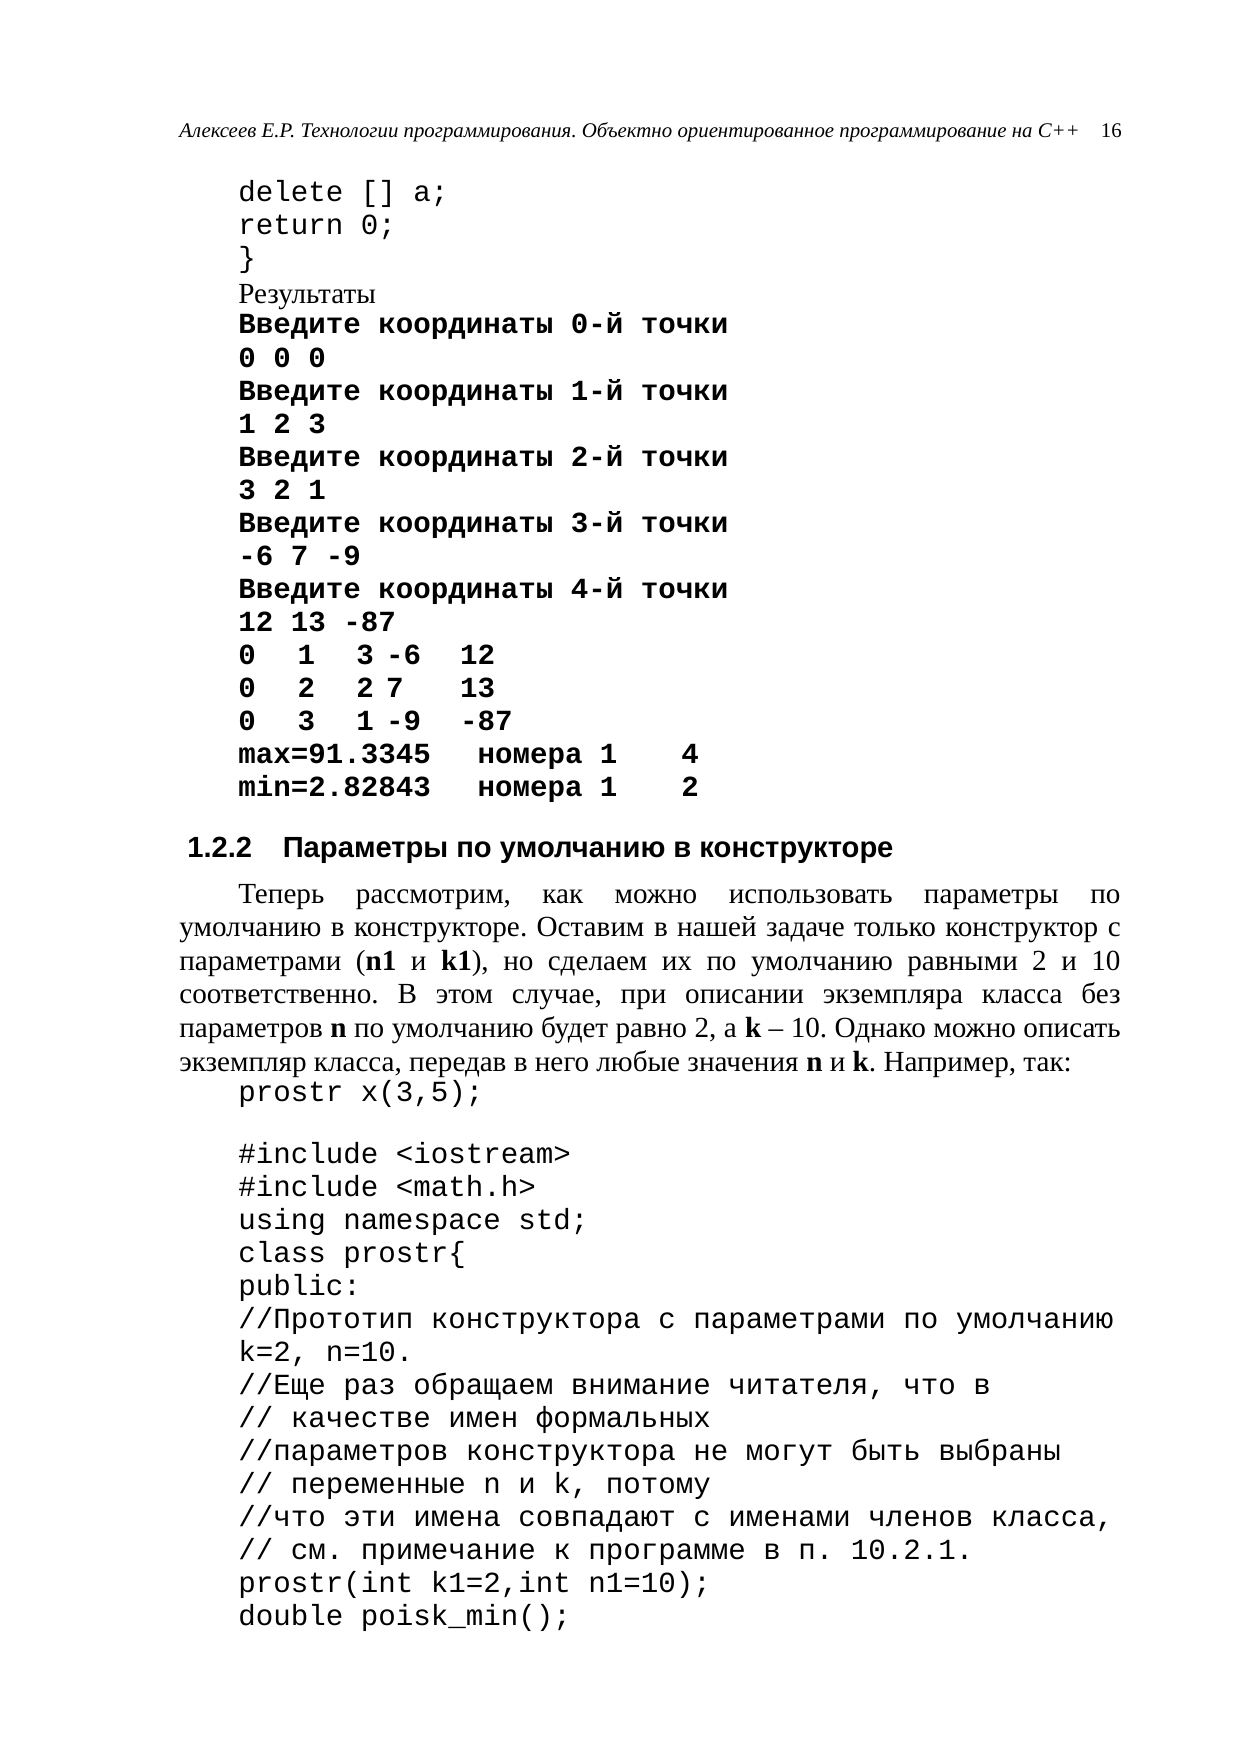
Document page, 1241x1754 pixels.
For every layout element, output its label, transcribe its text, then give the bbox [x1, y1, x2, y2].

text Введите координаты 2-й точки [238, 442, 1121, 475]
text return 0; [238, 210, 1121, 243]
text 1 2 3 [238, 409, 1121, 442]
text max=91.3345 номера 1 4 [238, 739, 1121, 772]
text using namespace std; [238, 1205, 1121, 1238]
text 3 2 1 [238, 475, 1121, 508]
text //параметров конструктора не могут быть выбраны [238, 1436, 1121, 1469]
text Введите координаты 1-й точки [238, 376, 1121, 409]
subtitle Параметры по умолчанию в конструкторе [179, 830, 1121, 863]
text Введите координаты 0-й точки [238, 310, 1121, 343]
text public: [238, 1271, 1121, 1304]
text //Еще раз обращаем внимание читателя, что в [238, 1370, 1121, 1403]
text double poisk_min(); [238, 1601, 1121, 1634]
text 0 0 0 [238, 343, 1121, 376]
text // см. примечание к программе в п. 10.2.1. [238, 1535, 1121, 1568]
text 12 13 -87 [238, 607, 1121, 640]
text prostr x(3,5); [238, 1077, 1121, 1110]
text min=2.82843 номера 1 2 [238, 772, 1121, 805]
text Результаты [179, 276, 1121, 310]
text #include <iostream> [238, 1139, 1121, 1172]
text class prostr{ [238, 1238, 1121, 1271]
text 0 3 1 -9 -87 [238, 706, 1121, 739]
text 0 1 3 -6 12 [238, 640, 1121, 673]
text Введите координаты 4-й точки [238, 574, 1121, 607]
text } [238, 243, 1121, 276]
text Теперь рассмотрим, как можно использовать параметры по умолчанию в конструкторе. Оставим в нашей задаче только конструктор с параметрами (n1 и k1), но сделаем их по умолчанию равными 2 и 10 соответственно. В этом случае, при описании экземпляра класса без параметров n по умолчанию будет равно 2, а k – 10. Однако можно описать экземпляр класса, передав в него любые значения n и k. Например, так: [179, 876, 1121, 1077]
text //Прототип конструктора с параметрами по умолчанию k=2, n=10. [238, 1304, 1121, 1370]
text prostr(int k1=2,int n1=10); [238, 1568, 1121, 1601]
text -6 7 -9 [238, 541, 1121, 574]
text #include <math.h> [238, 1172, 1121, 1205]
text // качестве имен формальных [238, 1403, 1121, 1436]
text 0 2 2 7 13 [238, 673, 1121, 706]
text delete [] a; [238, 177, 1121, 210]
text //что эти имена совпадают с именами членов класса, [238, 1502, 1121, 1535]
text Введите координаты 3-й точки [238, 508, 1121, 541]
text // переменные n и k, потому [238, 1469, 1121, 1502]
